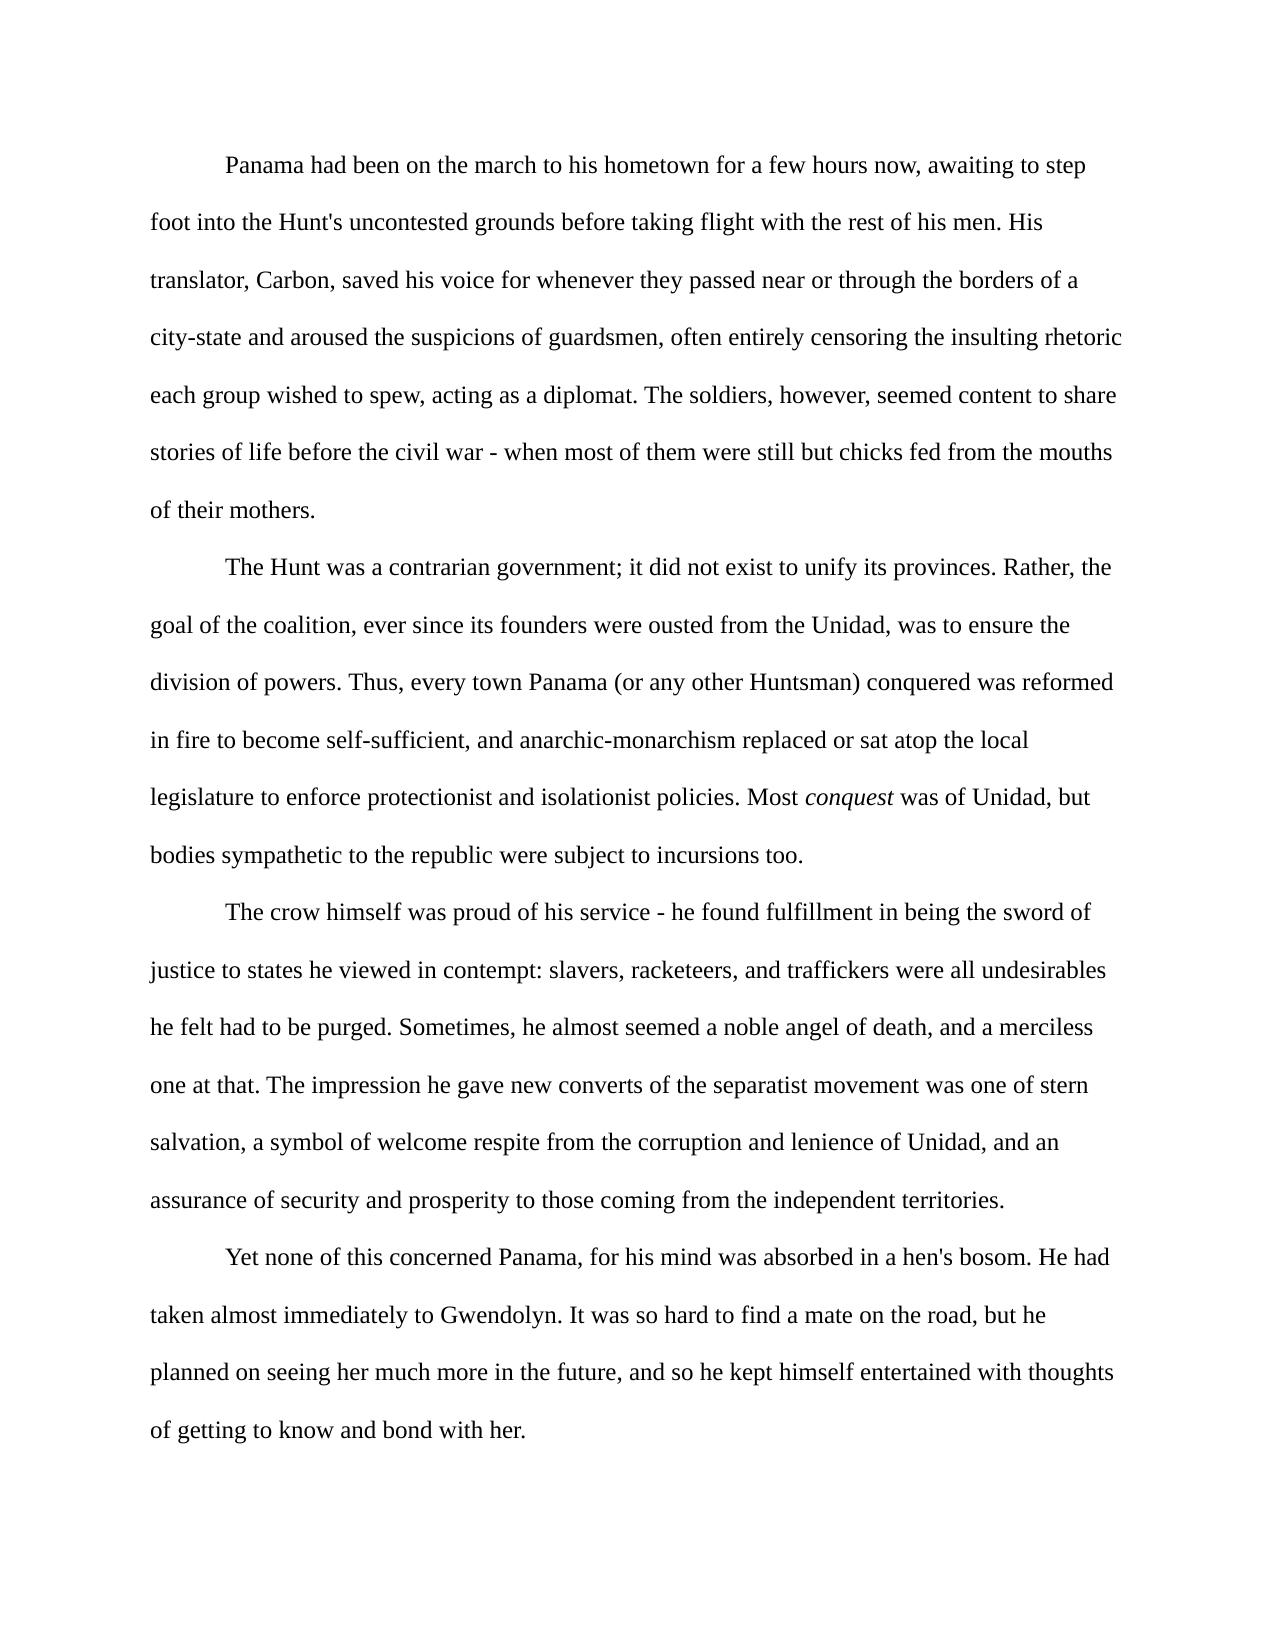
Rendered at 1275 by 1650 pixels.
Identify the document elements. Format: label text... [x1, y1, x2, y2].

text Panama had been on the march to his hometown for a few hours now, awaiting to step foot into the Hunt's uncontested grounds before taking flight with the rest of his men. His translator, Carbon, saved his voice for whenever they passed near or through the borders of a city-state and aroused the suspicions of guardsmen, often entirely censoring the insulting rhetoric each group wished to spew, acting as a diplomat. The soldiers, however, seemed content to share stories of life before the civil war - when most of them were still but chicks fed from the mouths of their mothers. [150, 150, 1125, 524]
text The crow himself was proud of his service - he found fulfillment in being the sword of justice to states he viewed in contempt: slavers, racketeers, and traffickers were all undesirables he felt had to be purged. Sometimes, he almost seemed a noble angel of death, and a merciless one at that. The impression he gave new converts of the separatist movement was one of stern salvation, a symbol of welcome respite from the corruption and lenience of Unidad, and an assurance of security and prosperity to those coming from the independent territories. [150, 897, 1125, 1214]
text Yet none of this concerned Panama, for his mind was absorbed in a hen's bosom. He had taken almost immediately to Gwendolyn. It was so hard to find a mate on the road, but he planned on seeing her much more in the future, and so he kept himself entertained with thoughts of getting to know and bond with her. [150, 1242, 1125, 1444]
text The Hunt was a contrarian government; it did not exist to unify its provinces. Rather, the goal of the coalition, ever since its founders were ousted from the Unidad, was to ensure the division of powers. Thus, every town Panama (or any other Huntsman) conquered was reformed in fire to become self-sufficient, and anarchic-monarchism replaced or sat atop the local legislature to enforce protectionist and isolationist policies. Most conquest was of Unidad, but bodies sympathetic to the republic were subject to incursions too. [150, 552, 1125, 869]
